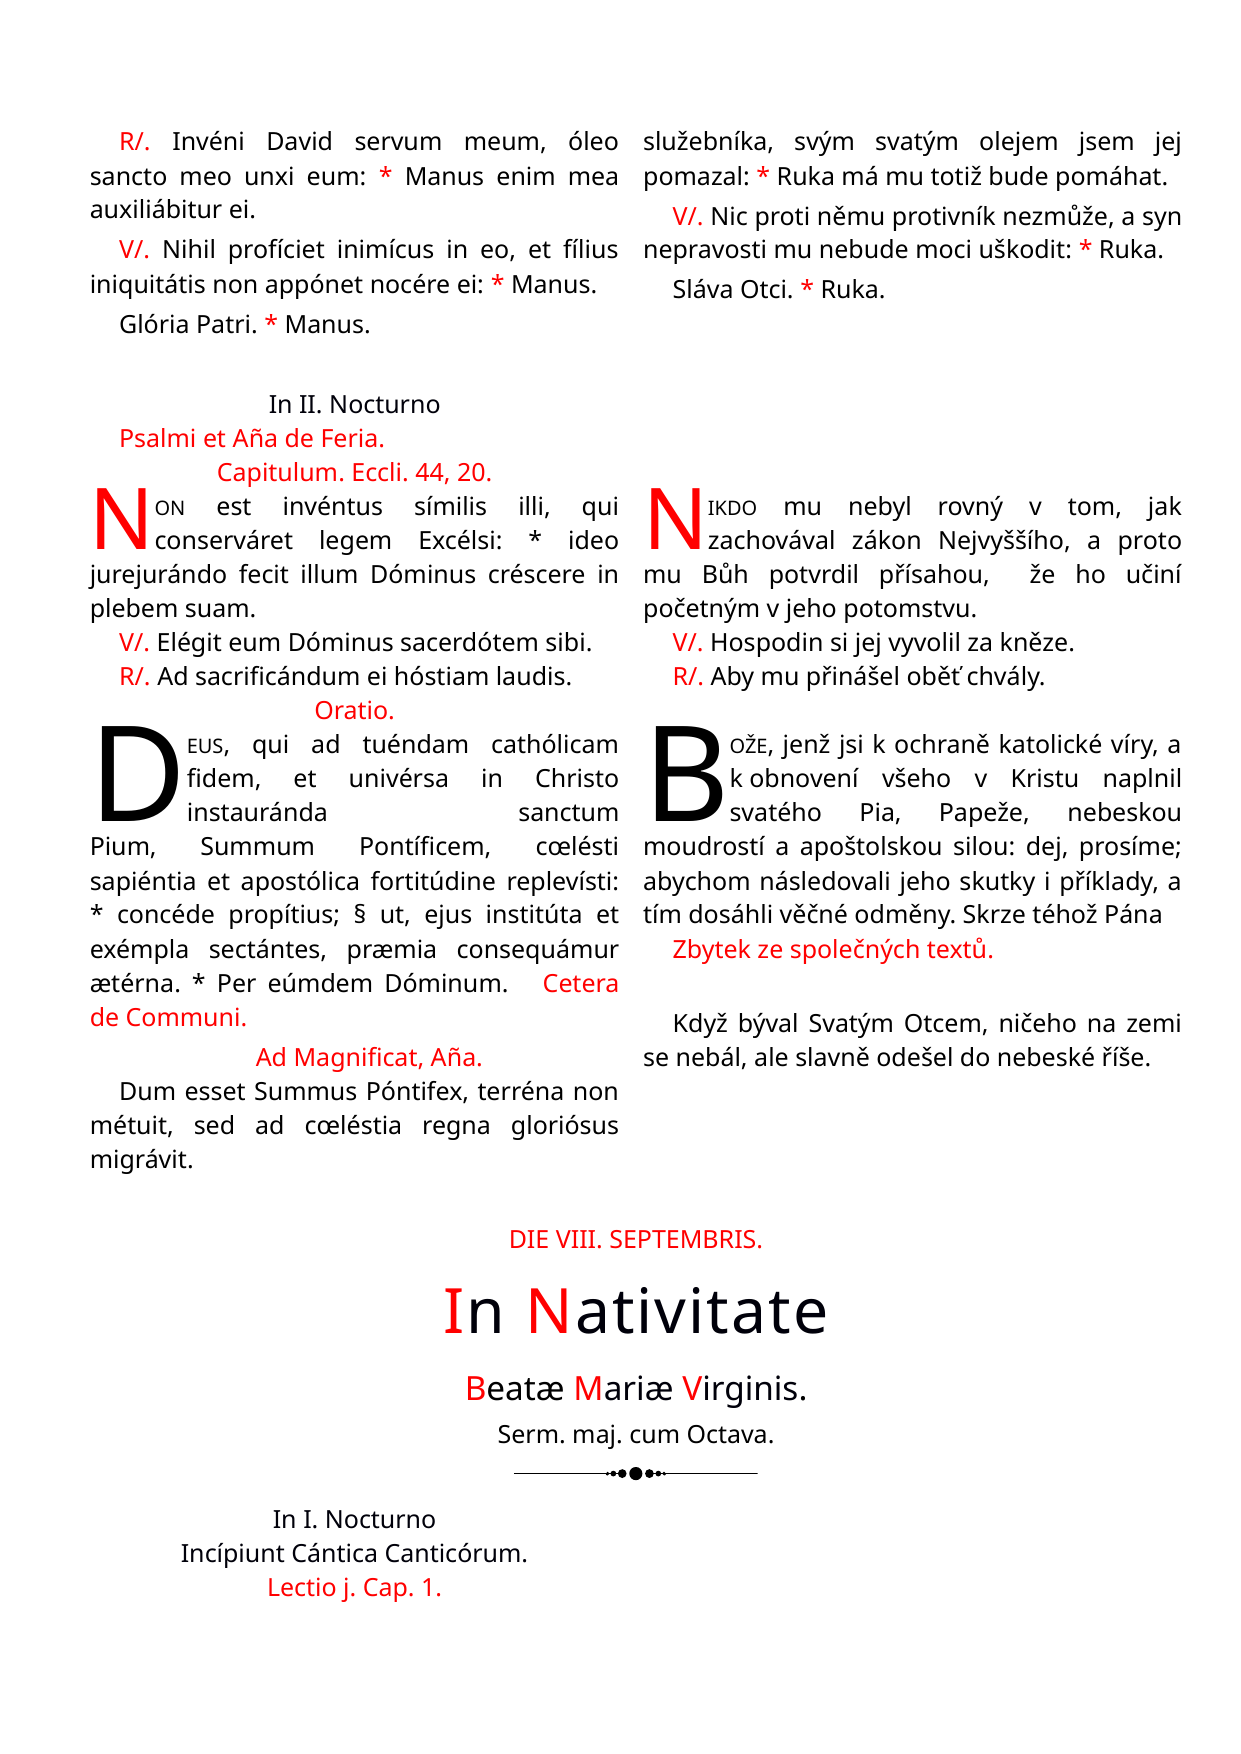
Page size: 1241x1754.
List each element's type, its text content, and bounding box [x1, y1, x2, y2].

table_cell DIE VIII. SEPTEMBRIS. In Nativitate Beatæ Mariæ Virginis. Serm. maj. cum Octava. [78, 1216, 1194, 1496]
table_cell In I. Nocturno Incípiunt Cántica Canticórum. Lectio j. Cap. 1. Osculétur me ósculo oris sui: quia melióra sunt úbera tua vino, fragrántia unguéntis óptimis. Oleum effúsum nomen tuum: ídeo adolescéntulæ dilexérunt te. Trahe me: post te currémus in odórem unguentórum tuórum. Introdúxit me Rex in cellária sua: exultábimus et lætábimur in te, mémores úberum tuórum super vinum: recti díligunt te. [78, 1496, 631, 1610]
table_cell [631, 1496, 1194, 1610]
table_cell R/. Invéni David servum meum, óleo sancto meo unxi eum: * Manus enim mea auxiliábitur ei. V/. Nihil profíciet inimícus in eo, et fílius iniquitátis non appónet nocére ei: * Manus. Glória Patri. * Manus. [78, 118, 631, 380]
table_cell In II. Nocturno Psalmi et Aña de Feria. Capitulum. Eccli. 44, 20. Non est invéntus símilis illi, qui conserváret legem Excélsi: * ideo jurejurándo fecit illum Dóminus créscere in plebem suam. V/. Elégit eum Dóminus sacerdótem sibi. R/. Ad sacrificándum ei hóstiam laudis. Oratio. Deus, qui ad tuéndam cathólicam fidem, et univérsa in Christo instauránda sanctum Pium‚ Summum Pontíficem, cœlésti sapiéntia et apostólica fortitúdine replevísti: * concéde propítius; § ut, ejus institúta et exémpla sectántes, præmia consequámur ætérna. * Per eúmdem Dóminum. Cetera de Communi. Ad Magnificat, Aña. Dum esset Summus Póntifex, terréna non métuit, sed ad cœléstia regna gloriósus migrávit. [78, 380, 631, 1216]
table_cell Nikdo mu nebyl rovný v tom, jak zachovával zákon Nejvyššího, a proto mu Bůh potvrdil přísahou, že ho učiní početným v jeho potomstvu. V/. Hospodin si jej vyvolil za kněze. R/. Aby mu přinášel oběť chvály. Bože, jenž jsi k ochraně katolické víry, a k obnovení všeho v Kristu naplnil svatého Pia‚ Papeže, nebeskou moudrostí a apoštolskou silou: dej, prosíme; abychom následovali jeho skutky i příklady, a tím dosáhli věčné odměny. Skrze téhož Pána Zbytek ze společných textů. Když býval Svatým Otcem, ničeho na zemi se nebál, ale slavně odešel do nebeské říše. [631, 380, 1194, 1216]
table_cell služebníka, svým svatým olejem jsem jej pomazal: * Ruka má mu totiž bude pomáhat. V/. Nic proti němu protivník nezmůže, a syn nepravosti mu nebude moci uškodit: * Ruka. Sláva Otci. * Ruka. [631, 118, 1194, 380]
